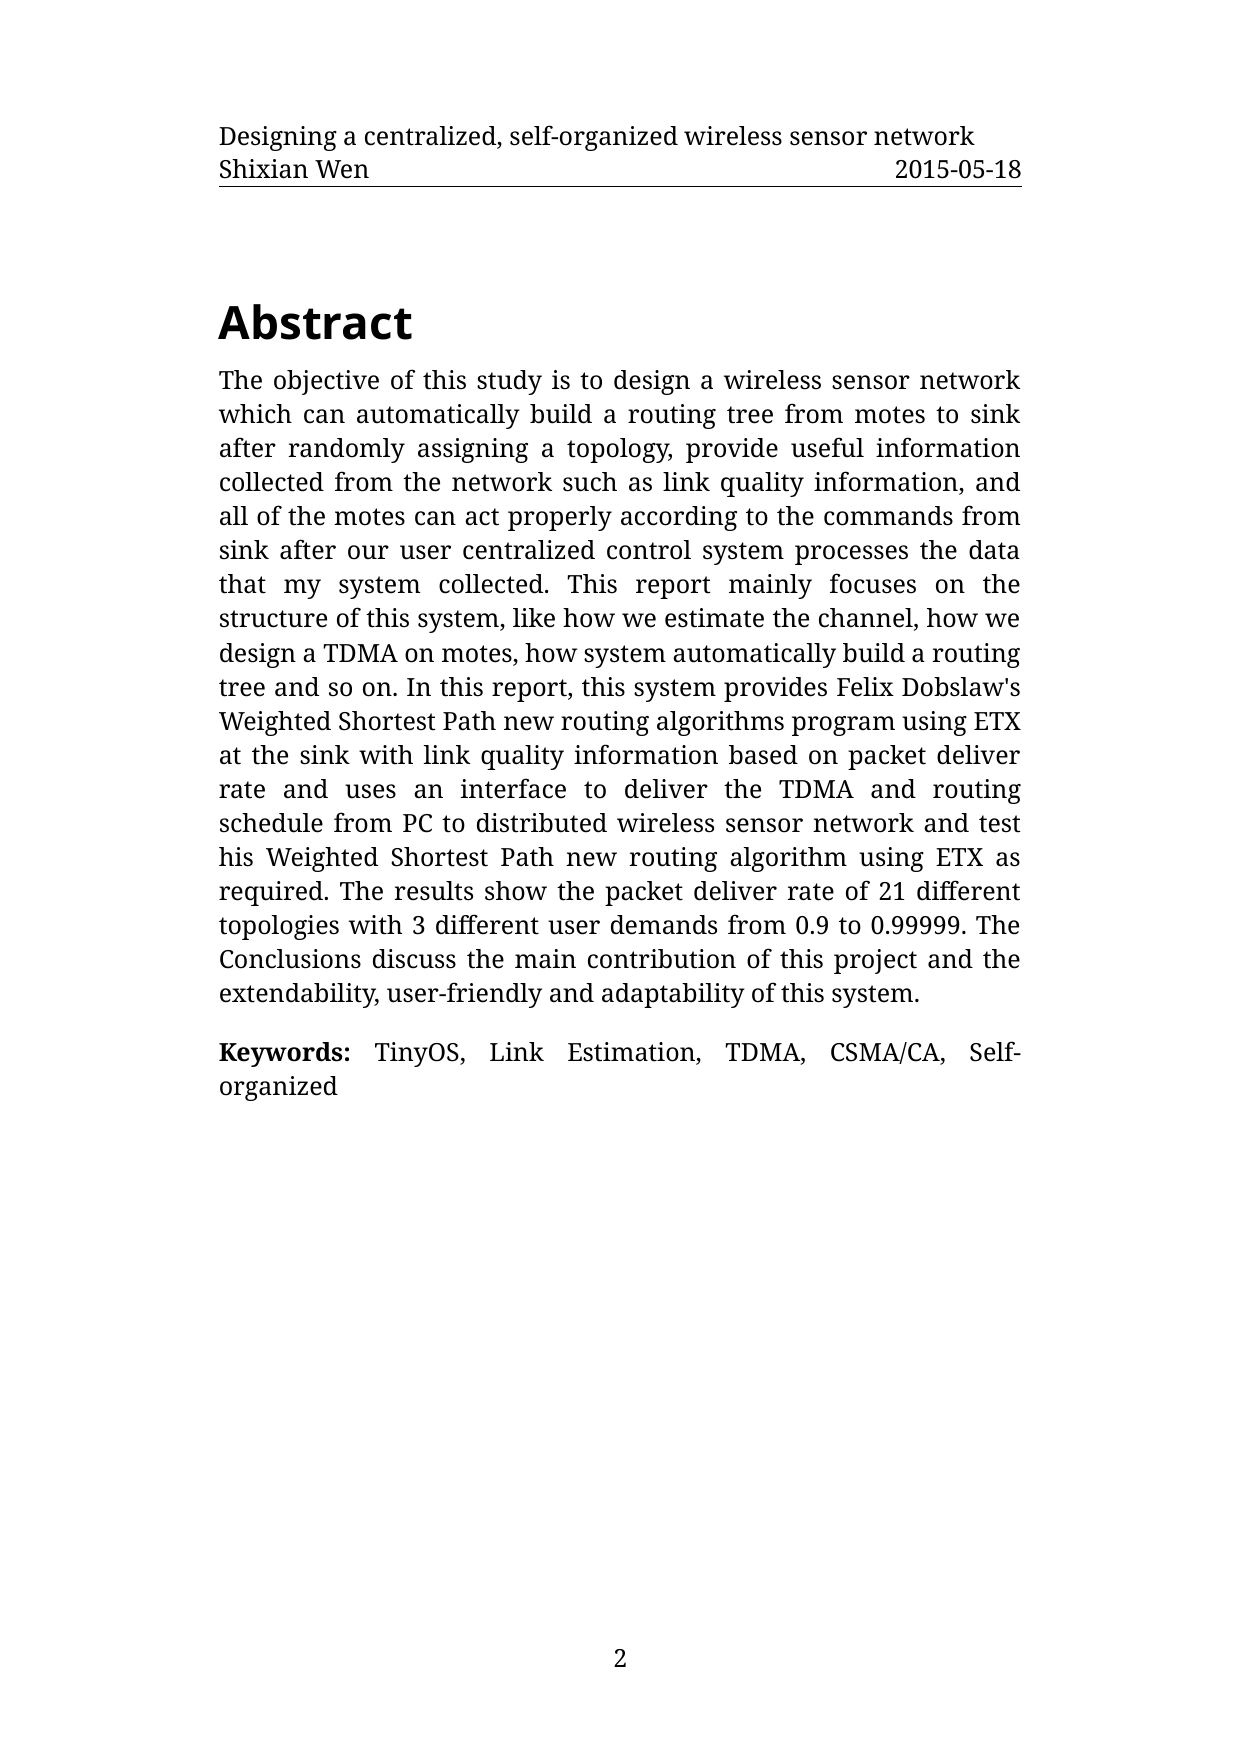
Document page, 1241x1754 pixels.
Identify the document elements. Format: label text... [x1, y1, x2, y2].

subtitle Keywords: TinyOS, Link Estimation, TDMA, CSMA/CA, Self-organized [218, 1035, 1022, 1103]
subtitle Abstract [218, 291, 1022, 353]
subtitle The objective of this study is to design a wireless sensor network which can automatically build a routing tree from motes to sink after randomly assigning a topology, provide useful information collected from the network such as link quality information, and all of the motes can act properly according to the commands from sink after our user centralized control system processes the data that my system collected. This report mainly focuses on the structure of this system, like how we estimate the channel, how we design a TDMA on motes, how system automatically build a routing tree and so on. In this report, this system provides Felix Dobslaw's Weighted Shortest Path new routing algorithms program using ETX at the sink with link quality information based on packet deliver rate and uses an interface to deliver the TDMA and routing schedule from PC to distributed wireless sensor network and test his Weighted Shortest Path new routing algorithm using ETX as required. The results show the packet deliver rate of 21 different topologies with 3 different user demands from 0.9 to 0.99999. The Conclusions discuss the main contribution of this project and the extendability, user-friendly and adaptability of this system. [218, 363, 1022, 1010]
